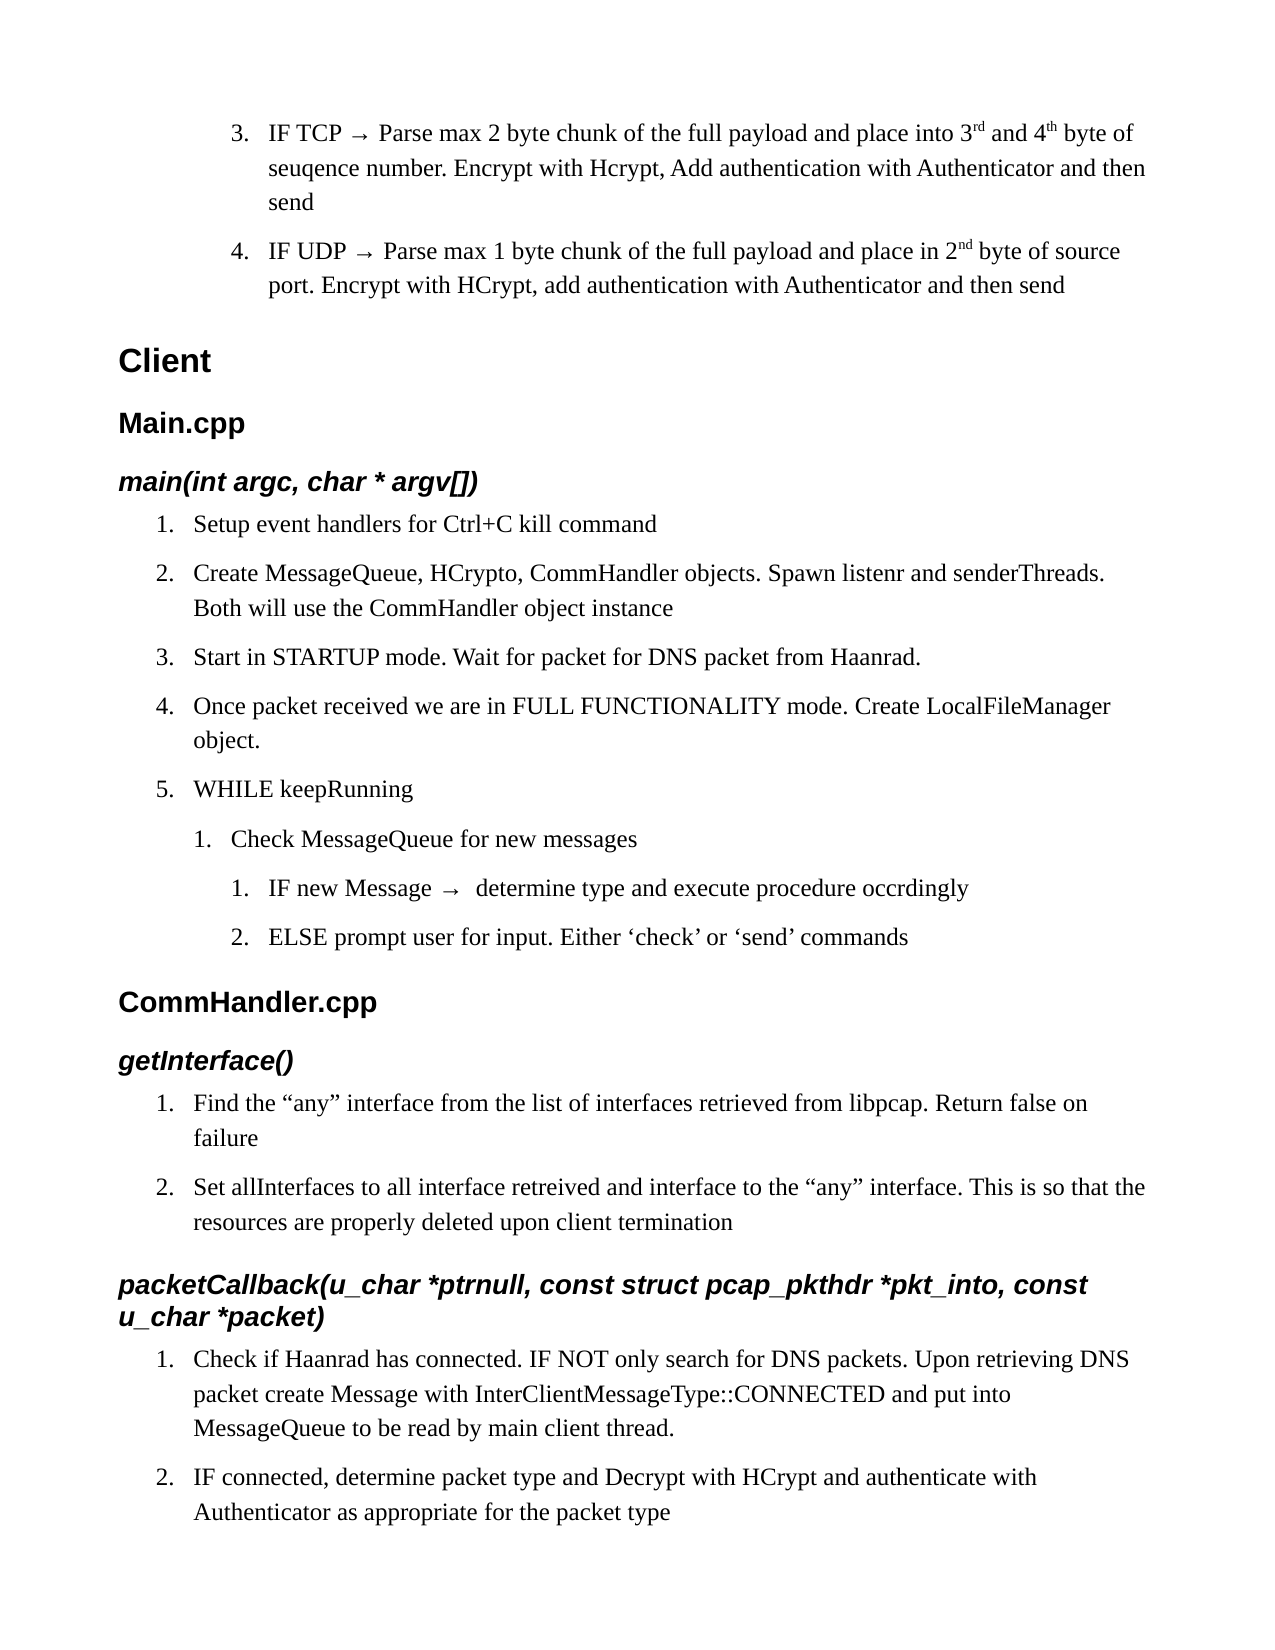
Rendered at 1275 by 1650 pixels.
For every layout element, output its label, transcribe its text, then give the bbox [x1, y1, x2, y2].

list Once packet received we are in FULL FUNCTIONALITY mode. Create LocalFileManager object. [156, 691, 1157, 754]
subtitle packetCallback(u_char *ptrnull, const struct pcap_pkthdr *pkt_into, const u_char *packet) [118, 1268, 1157, 1332]
list Check if Haanrad has connected. IF NOT only search for DNS packets. Upon retrieving DNS packet create Message with InterClientMessageType::CONNECTED and put into MessageQueue to be read by main client thread. [156, 1344, 1157, 1442]
subtitle Client [118, 341, 1157, 379]
list IF TCP → Parse max 2 byte chunk of the full payload and place into 3rd and 4th byte of seuqence number. Encrypt with Hcrypt, Add authentication with Authenticator and then send [231, 118, 1157, 216]
list IF connected, determine packet type and Decrypt with HCrypt and authenticate with Authenticator as appropriate for the packet type [156, 1462, 1157, 1526]
list Check MessageQueue for new messages [193, 824, 1157, 852]
subtitle getInterface() [118, 1044, 1157, 1076]
list IF new Message → determine type and execute procedure occrdingly [231, 873, 1157, 901]
list Find the “any” interface from the list of interfaces retrieved from libpcap. Return false on failure [156, 1088, 1157, 1152]
subtitle Main.cpp [118, 406, 1157, 440]
subtitle main(int argc, char * argv[]) [118, 465, 1157, 497]
list Setup event handlers for Ctrl+C kill command [156, 509, 1157, 538]
list ELSE prompt user for input. Either ‘check’ or ‘send’ commands [231, 922, 1157, 951]
list IF UDP → Parse max 1 byte chunk of the full payload and place in 2nd byte of source port. Encrypt with HCrypt, add authentication with Authenticator and then send [231, 236, 1157, 299]
list WHILE keepRunning [156, 774, 1157, 803]
subtitle CommHandler.cpp [118, 985, 1157, 1019]
list Start in STARTUP mode. Wait for packet for DNS packet from Haanrad. [156, 642, 1157, 671]
list Set allInterfaces to all interface retreived and interface to the “any” interface. This is so that the resources are properly deleted upon client termination [156, 1172, 1157, 1235]
list Create MessageQueue, HCrypto, CommHandler objects. Spawn listenr and senderThreads. Both will use the CommHandler object instance [156, 558, 1157, 622]
